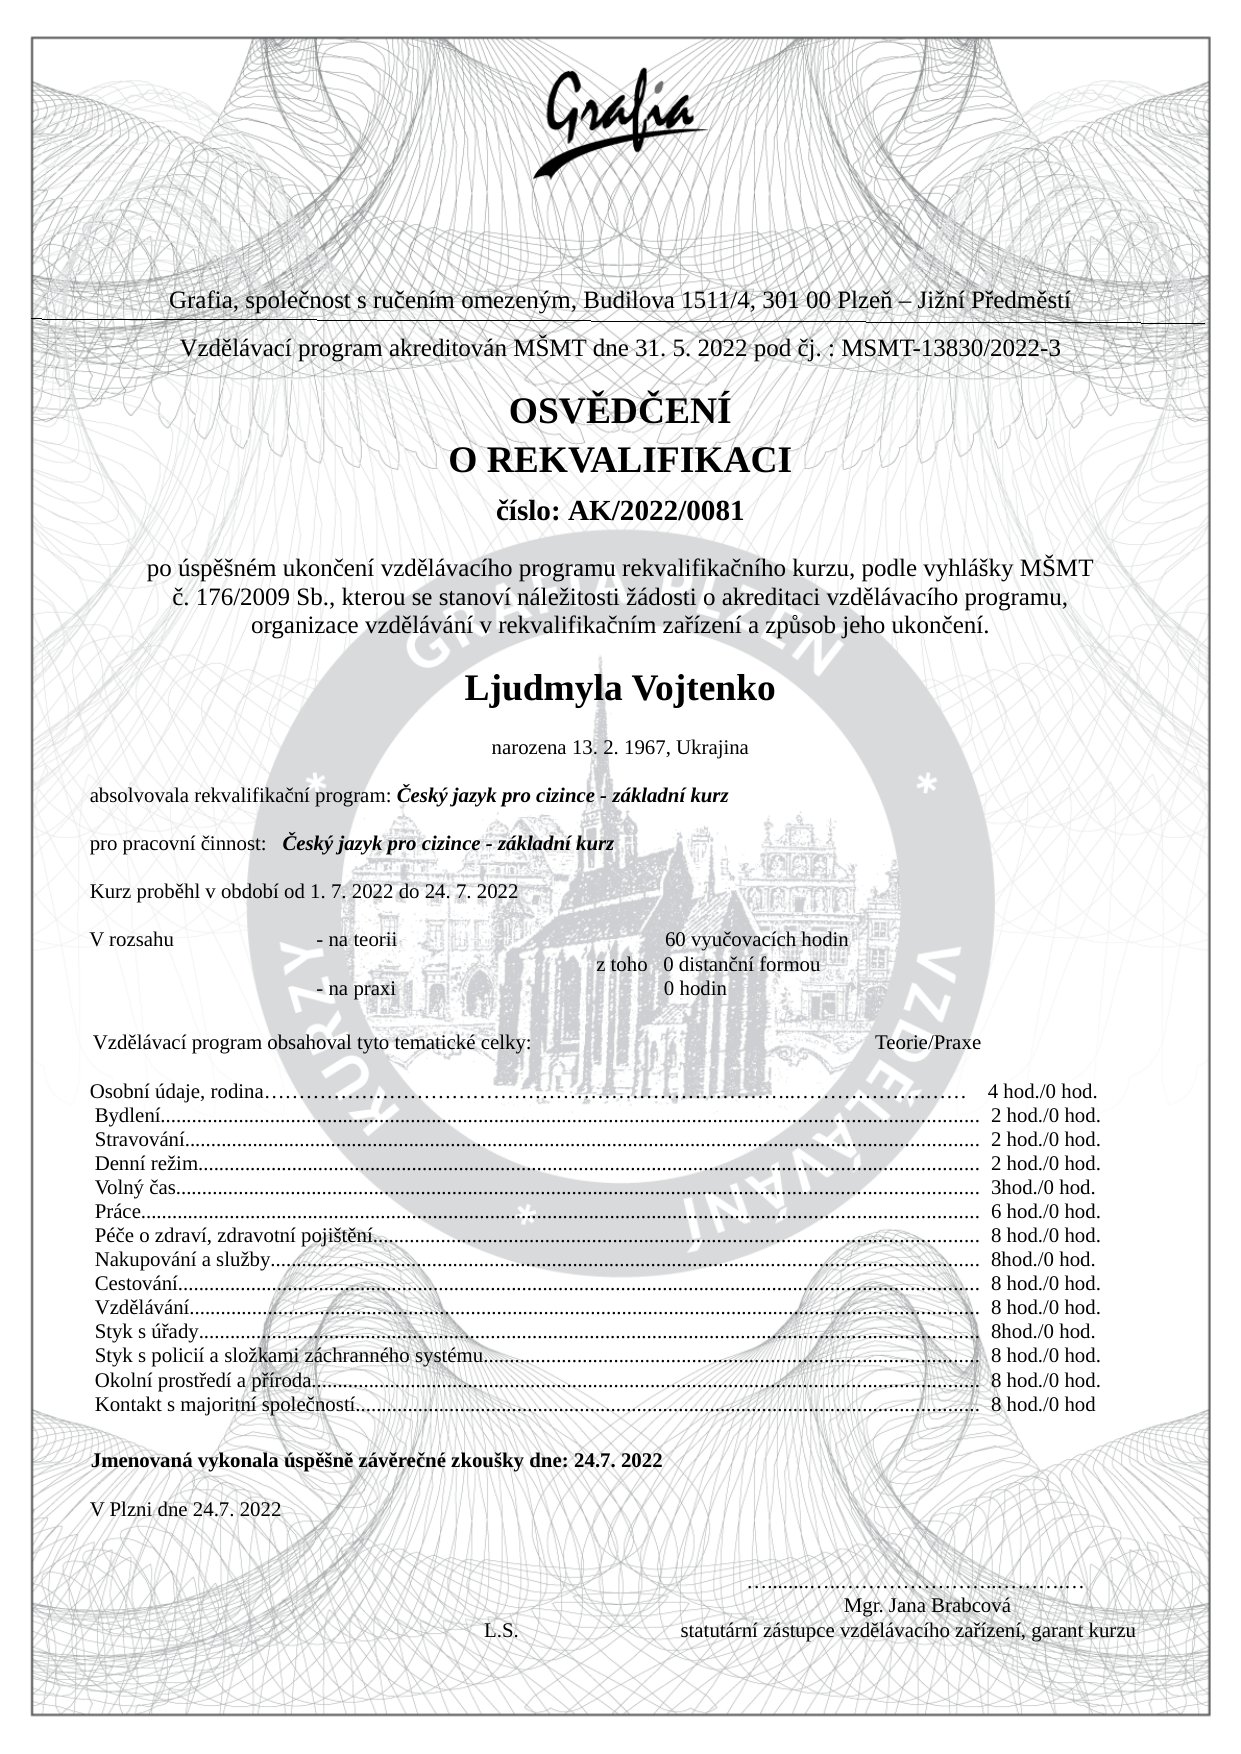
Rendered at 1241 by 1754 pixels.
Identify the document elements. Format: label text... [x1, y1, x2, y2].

text Volný čas 3hod./0 hod. [94, 1175, 1240, 1199]
text V Plzni dne 24.7. 2022 [0, 1497, 1240, 1521]
text číslo: AK/2022/0081 [0, 493, 1240, 526]
text Jmenovaná vykonala úspěšně závěrečné zkoušky dne: 24.7. 2022 [0, 1444, 1240, 1473]
text Ljudmyla Vojtenko [0, 665, 1240, 708]
text Vzdělávání 8 hod./0 hod. [94, 1295, 1240, 1319]
text Péče o zdraví, zdravotní pojištění 8 hod./0 hod. [94, 1223, 1240, 1247]
picture [0, 0, 1241, 1754]
text pro pracovní činnost: Český jazyk pro cizince - základní kurz [0, 831, 1240, 855]
text Vzdělávací program obsahoval tyto tematické celky: Teorie/Praxe [0, 1026, 1240, 1055]
text Cestování 8 hod./0 hod. [94, 1271, 1240, 1295]
text Grafia, společnost s ručením omezeným, Budilova 1511/4, 301 00 Plzeň – Jižní Předměstí [0, 285, 1240, 314]
text Nakupování a služby 8hod./0 hod. [94, 1247, 1240, 1271]
text Denní režim 2 hod./0 hod. [94, 1151, 1240, 1175]
text organizace vzdělávání v rekvalifikačním zařízení a způsob jeho ukončení. [0, 610, 1240, 639]
text Stravování 2 hod./0 hod. [94, 1127, 1240, 1151]
text V rozsahu - na teorii 60 vyučovacích hodin [0, 927, 1240, 951]
text L.S. statutární zástupce vzdělávacího zařízení, garant kurzu [0, 1617, 1240, 1642]
text Okolní prostředí a příroda 8 hod./0 hod. [94, 1367, 1240, 1392]
text z toho 0 distanční formou [0, 951, 1240, 976]
text absolvovala rekvalifikační program: Český jazyk pro cizince - základní kurz [0, 783, 1240, 807]
text po úspěšném ukončení vzdělávacího programu rekvalifikačního kurzu, podle vyhlášky MŠMT [0, 553, 1240, 582]
text Osobní údaje, rodina…………………………………………………………………..……………….…… 4 hod./0 hod. [0, 1079, 1240, 1103]
text Vzdělávací program akreditován MŠMT dne 31. 5. 2022 pod čj. : MSMT-13830/2022-3 [0, 333, 1240, 362]
text Práce 6 hod./0 hod. [94, 1199, 1240, 1223]
text …........…..…………………..……….… [0, 1569, 1240, 1593]
text narozena 13. 2. 1967, Ukrajina [0, 735, 1240, 759]
text Kontakt s majoritní společností 8 hod./0 hod [94, 1392, 1240, 1416]
text O REKVALIFIKACI [0, 437, 1240, 481]
text Styk s úřady 8hod./0 hod. [94, 1319, 1240, 1343]
text - na praxi 0 hodin [0, 976, 1240, 999]
text OSVĚDČENÍ [0, 388, 1240, 431]
text Mgr. Jana Brabcová [0, 1593, 1240, 1617]
text Bydlení 2 hod./0 hod. [94, 1103, 1240, 1127]
text č. 176/2009 Sb., kterou se stanoví náležitosti žádosti o akreditaci vzdělávacího programu, [0, 582, 1240, 610]
text Styk s policií a složkami záchranného systému 8 hod./0 hod. [94, 1343, 1240, 1367]
text Kurz proběhl v období od 1. 7. 2022 do 24. 7. 2022 [0, 879, 1240, 903]
